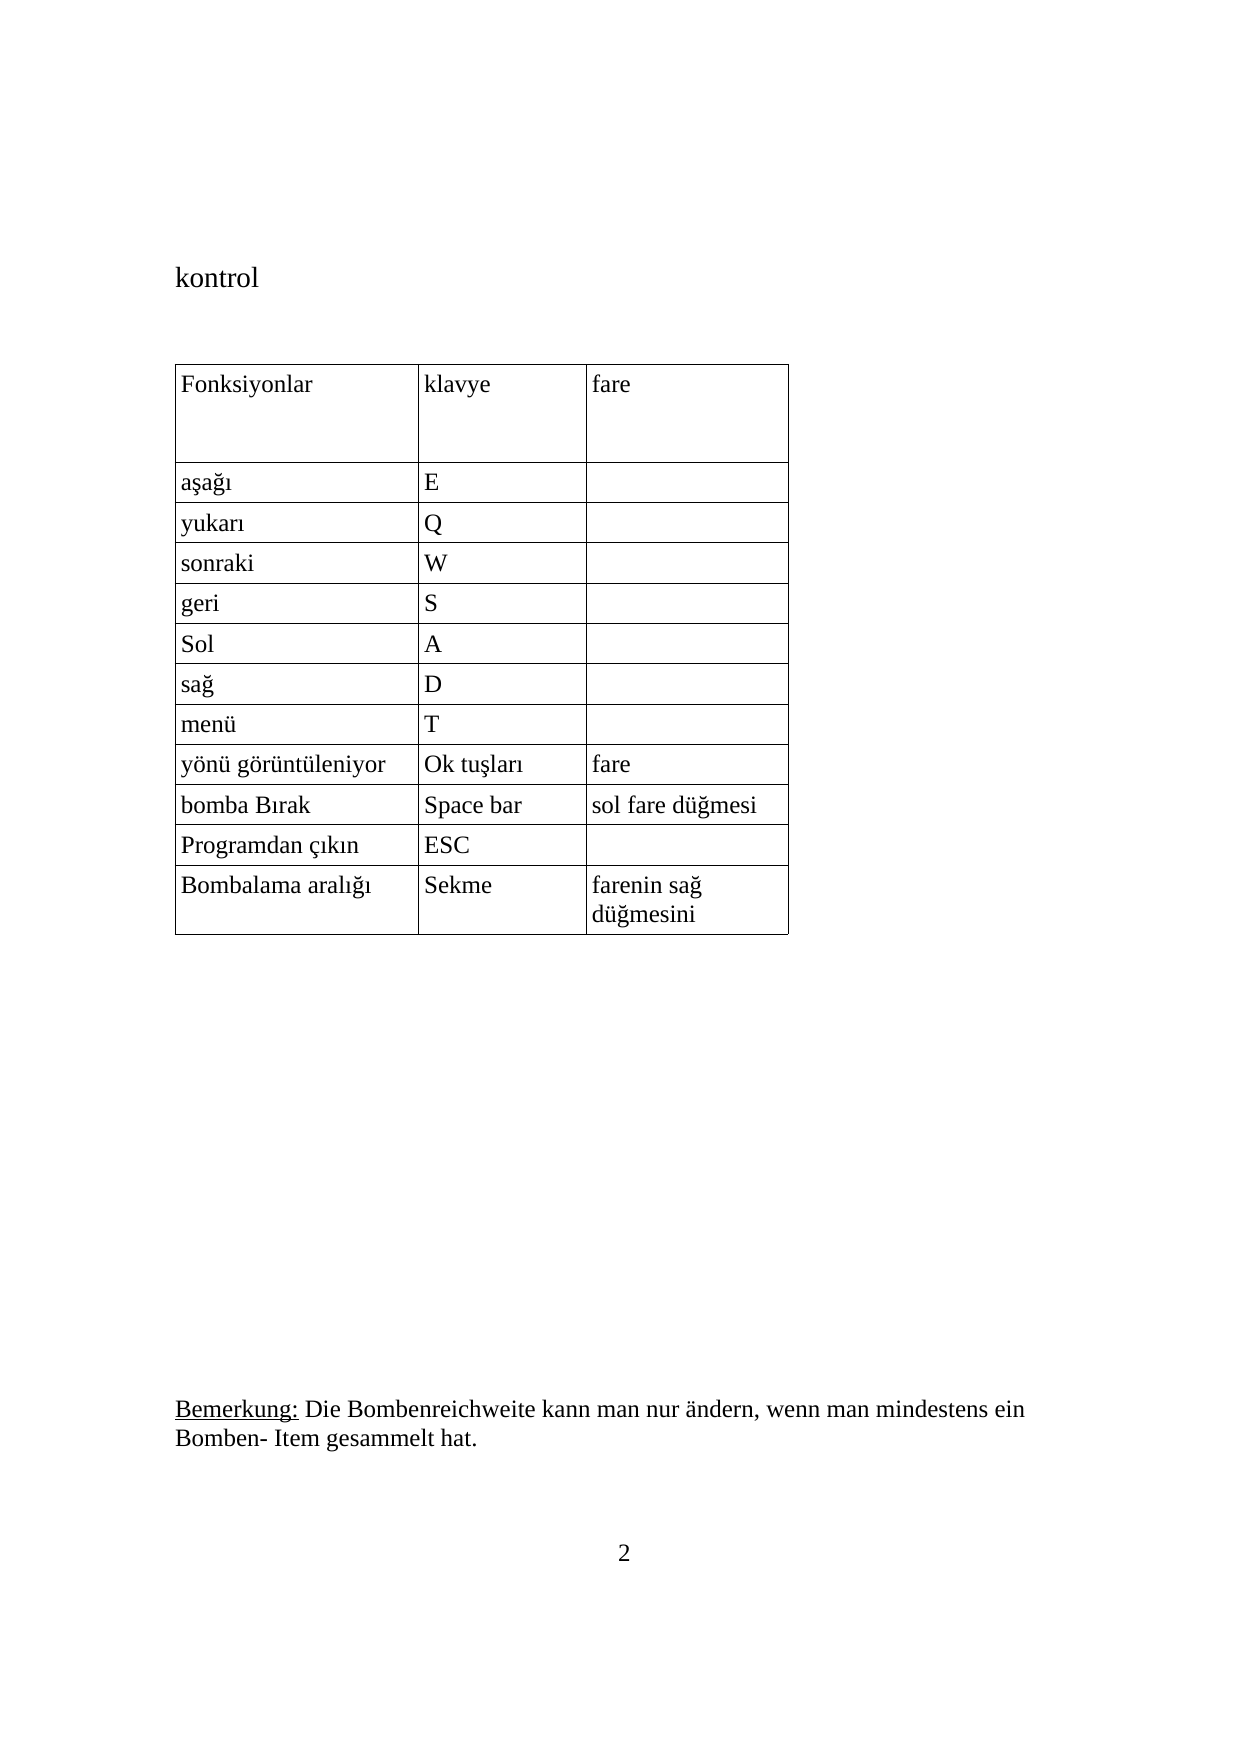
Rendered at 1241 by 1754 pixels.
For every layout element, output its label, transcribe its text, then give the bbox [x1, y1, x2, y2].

table_cell [587, 584, 788, 623]
table_cell Q [419, 503, 586, 542]
table_cell bomba Bırak [176, 785, 418, 824]
table_cell [587, 463, 788, 502]
table_cell yukarı [176, 503, 418, 542]
table_cell Sekme [419, 866, 586, 934]
table_cell geri [176, 584, 418, 623]
text Bemerkung: Die Bombenreichweite kann man nur ändern, wenn man mindestens ein Bomben- Item gesammelt hat. [175, 1394, 1071, 1451]
table_cell Programdan çıkın [176, 825, 418, 865]
table_cell sağ [176, 664, 418, 703]
table_cell Ok tuşları [419, 745, 586, 784]
table_cell fare [587, 745, 788, 784]
table_cell D [419, 664, 586, 703]
table_cell Bombalama aralığı [176, 866, 418, 934]
table_cell Sol [176, 624, 418, 663]
table_cell [587, 624, 788, 663]
table_cell [587, 664, 788, 703]
table_cell farenin sağ düğmesini [587, 866, 788, 934]
table_cell E [419, 463, 586, 502]
table_cell [587, 503, 788, 542]
table_cell Space bar [419, 785, 586, 824]
table_cell sol fare düğmesi [587, 785, 788, 824]
table_cell [587, 705, 788, 744]
table_cell W [419, 543, 586, 582]
table_cell T [419, 705, 586, 744]
table_cell [587, 825, 788, 865]
table_header klavye [419, 365, 586, 462]
table_cell menü [176, 705, 418, 744]
subtitle kontrol [175, 260, 1071, 294]
table_cell [587, 543, 788, 582]
table_cell aşağı [176, 463, 418, 502]
table_header fare [587, 365, 788, 462]
table_cell S [419, 584, 586, 623]
text 2 [175, 1538, 1071, 1566]
table_cell yönü görüntüleniyor [176, 745, 418, 784]
table_cell A [419, 624, 586, 663]
table_cell sonraki [176, 543, 418, 582]
table_header Fonksiyonlar [176, 365, 418, 462]
table_cell ESC [419, 825, 586, 865]
